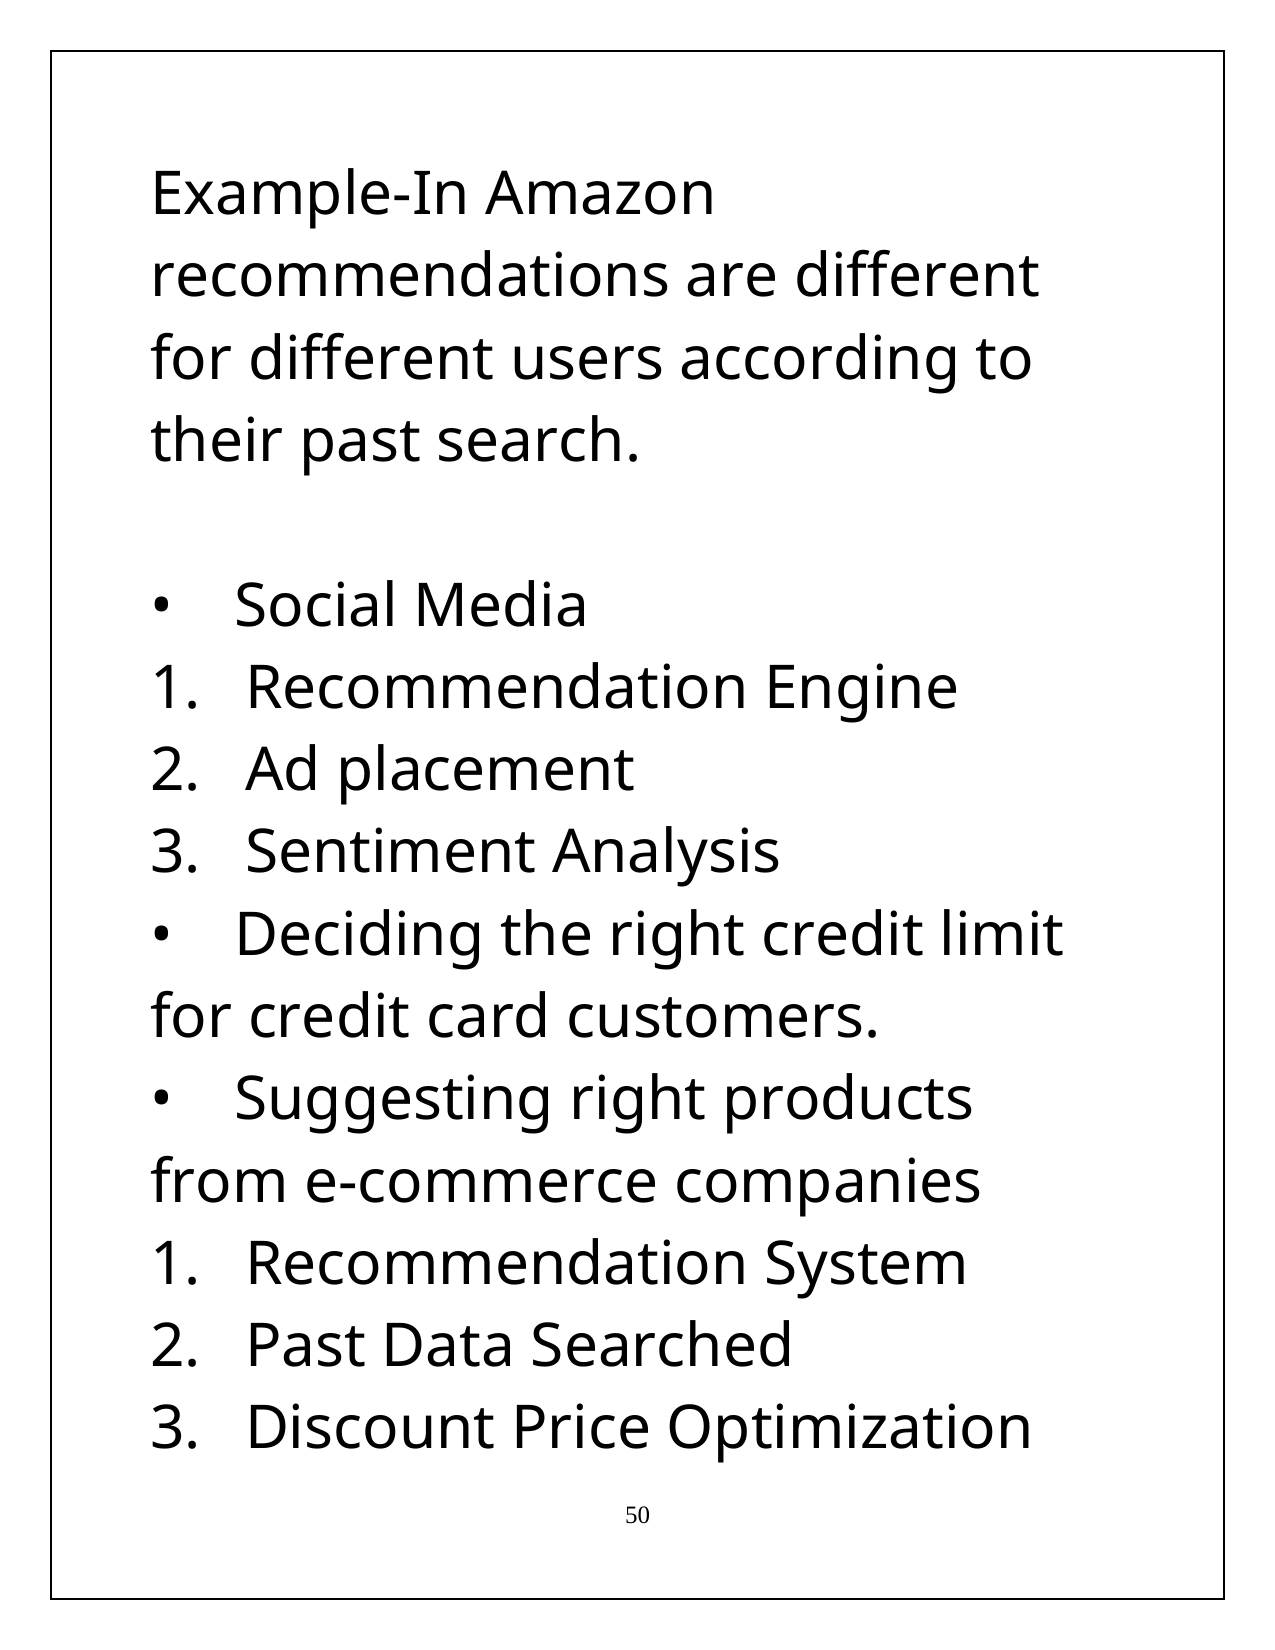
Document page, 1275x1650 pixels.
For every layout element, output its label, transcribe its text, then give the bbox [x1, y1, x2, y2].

text Example-In Amazon recommendations are different for different users according to their past search. [150, 150, 1125, 479]
text • Social Media [150, 561, 1125, 644]
text 2. Ad placement [150, 726, 1125, 808]
text 3. Discount Price Optimization [150, 1384, 1125, 1467]
text 3. Sentiment Analysis [150, 808, 1125, 891]
text • Deciding the right credit limit for credit card customers. [150, 891, 1125, 1055]
text 1. Recommendation System [150, 1220, 1125, 1302]
text 2. Past Data Searched [150, 1302, 1125, 1384]
text • Suggesting right products from e-commerce companies [150, 1055, 1125, 1220]
text 1. Recommendation Engine [150, 644, 1125, 726]
